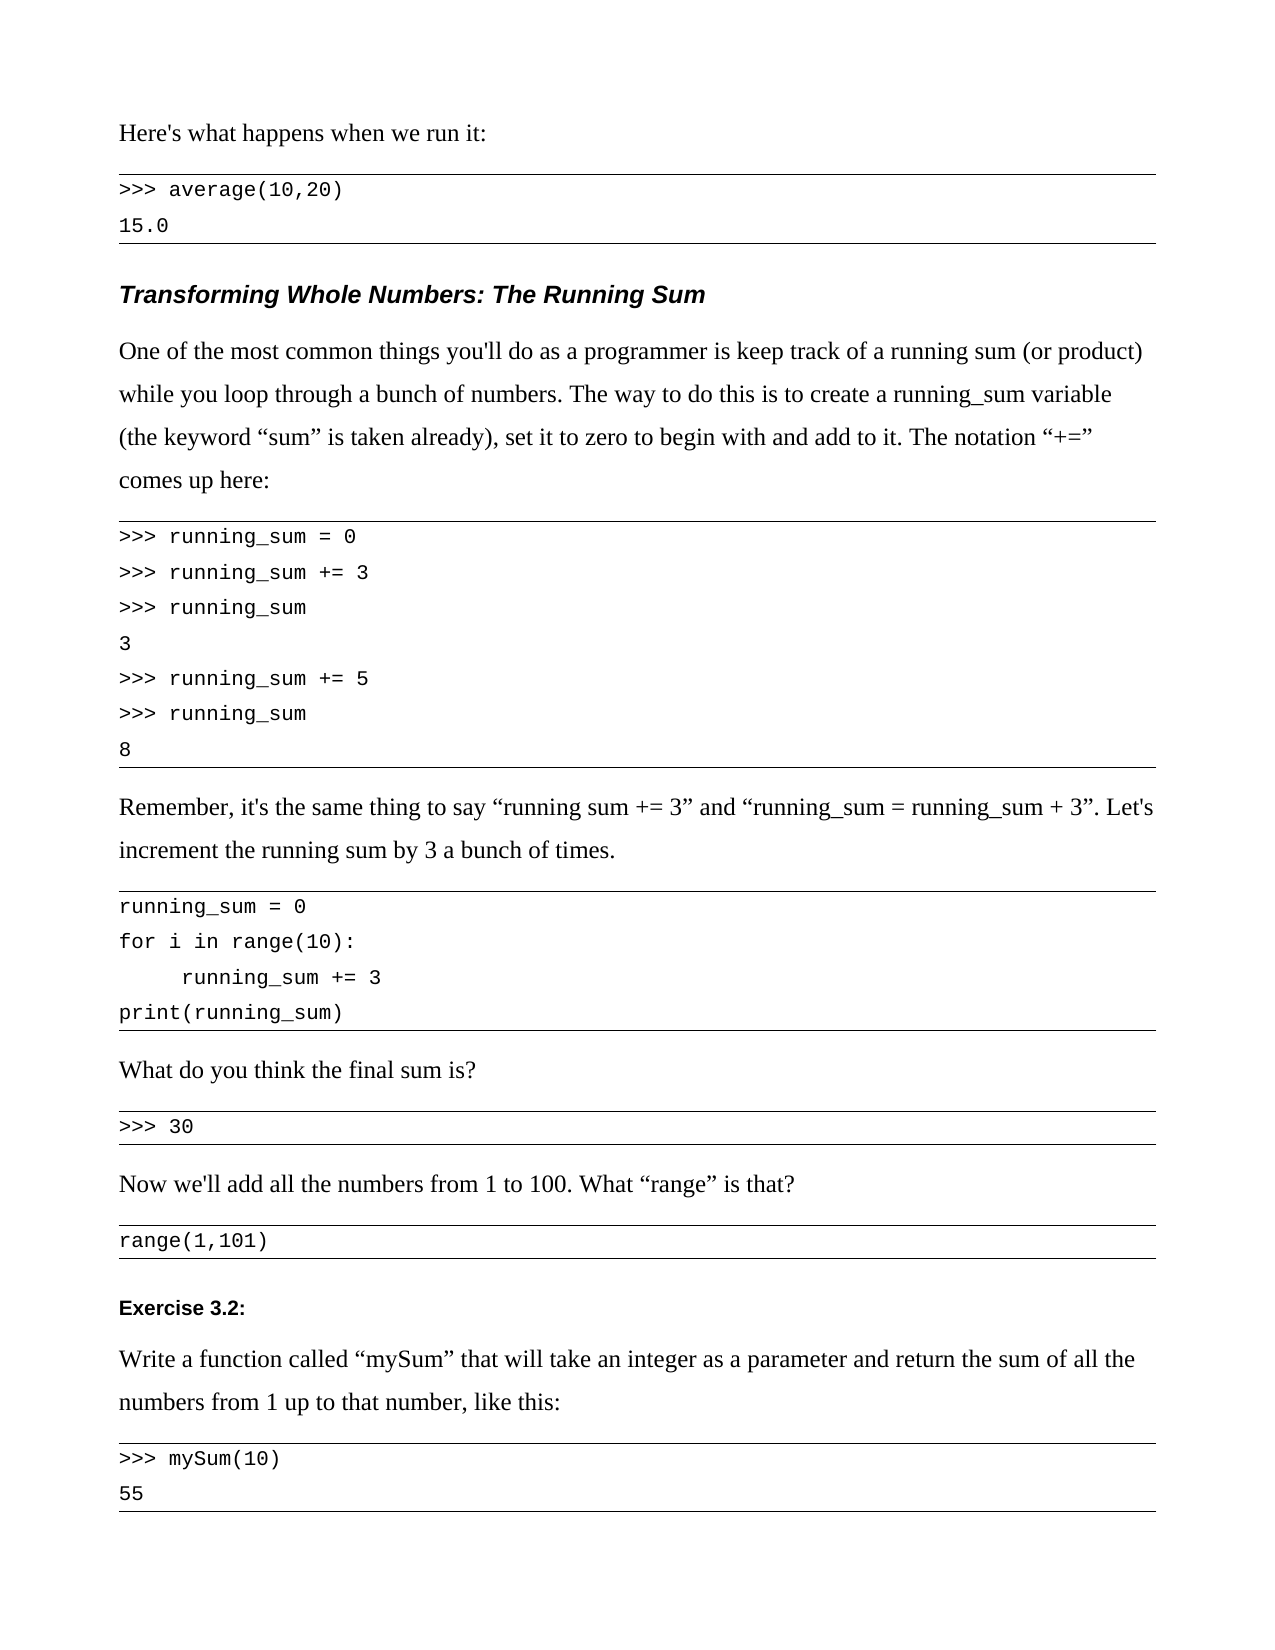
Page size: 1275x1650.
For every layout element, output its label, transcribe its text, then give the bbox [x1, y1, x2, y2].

text >>> running_sum [118, 703, 1156, 727]
text 55 [118, 1483, 1156, 1512]
text Now we'll add all the numbers from 1 to 100. What “range” is that? [118, 1169, 1156, 1198]
text >>> running_sum += 3 [118, 562, 1156, 585]
text for i in range(10): [118, 931, 1156, 955]
text Write a function called “mySum” that will take an integer as a parameter and return the sum of all the numbers from 1 up to that number, like this: [118, 1344, 1156, 1416]
text Transforming Whole Numbers: The Running Sum [118, 280, 1156, 309]
text 3 [118, 632, 1156, 656]
text running_sum = 0 [118, 892, 1156, 919]
text 15.0 [118, 215, 1156, 244]
text print(running_sum) [118, 1002, 1156, 1031]
text >>> mySum(10) [118, 1444, 1156, 1472]
text >>> average(10,20) [118, 175, 1156, 203]
text One of the most common things you'll do as a programmer is keep track of a running sum (or product) while you loop through a bunch of numbers. The way to do this is to create a running_sum variable (the keyword “sum” is taken already), set it to zero to begin with and add to it. The notation “+=” comes up here: [118, 336, 1156, 494]
text running_sum += 3 [118, 967, 1156, 990]
text What do you think the final sum is? [118, 1055, 1156, 1084]
text >>> 30 [118, 1112, 1156, 1145]
text >>> running_sum = 0 [118, 522, 1156, 550]
text >>> running_sum += 5 [118, 668, 1156, 692]
text Here's what happens when we run it: [118, 118, 1156, 147]
text 8 [118, 739, 1156, 768]
text >>> running_sum [118, 597, 1156, 621]
text range(1,101) [118, 1226, 1156, 1259]
text Exercise 3.2: [118, 1296, 1156, 1319]
text Remember, it's the same thing to say “running sum += 3” and “running_sum = running_sum + 3”. Let's increment the running sum by 3 a bunch of times. [118, 792, 1156, 864]
